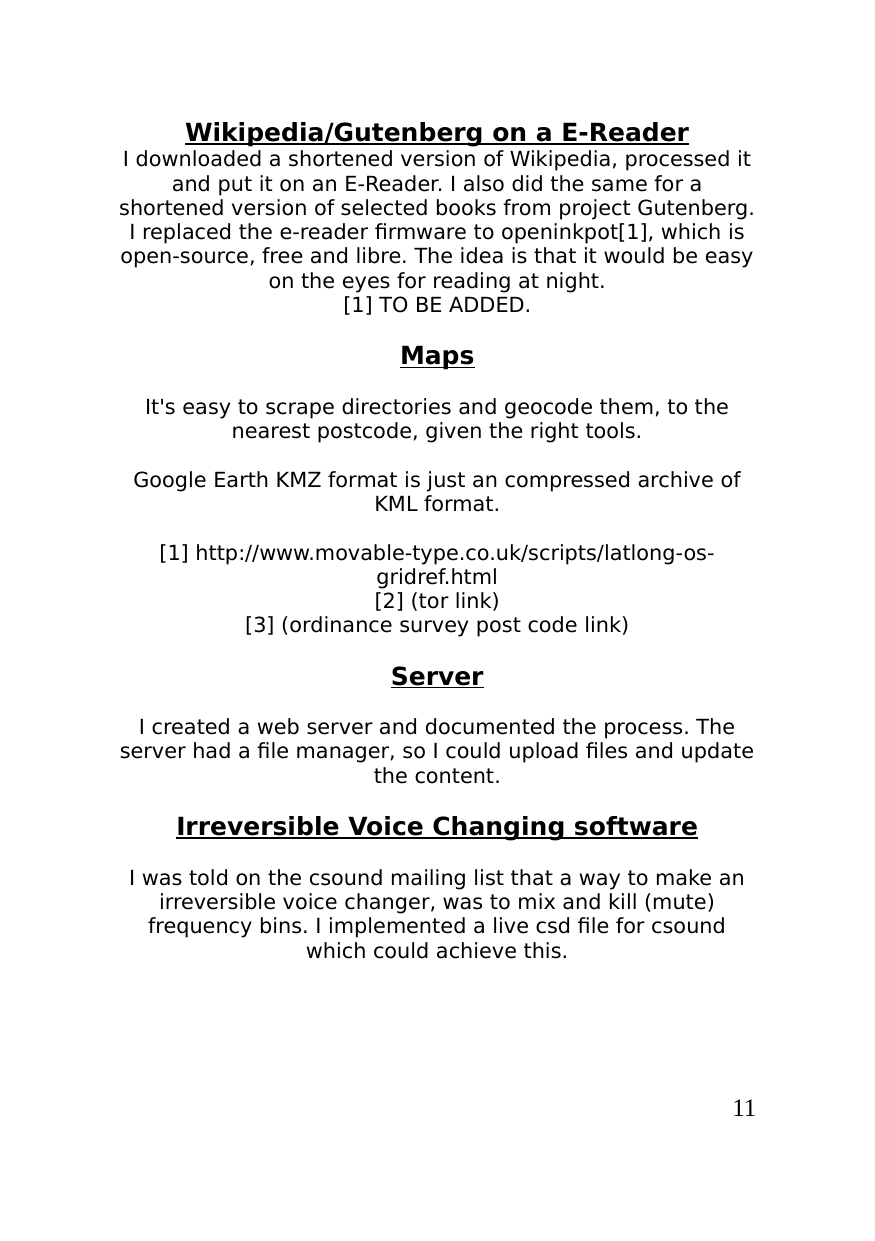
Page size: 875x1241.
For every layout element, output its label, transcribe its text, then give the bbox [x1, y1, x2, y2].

text Irreversible Voice Changing software [118, 812, 756, 842]
text Google Earth KMZ format is just an compressed archive of KML format. [118, 468, 756, 516]
text Wikipedia/Gutenberg on a E-Reader [118, 118, 756, 147]
text I downloaded a shortened version of Wikipedia, processed it and put it on an E-Reader. I also did the same for a shortened version of selected books from project Gutenberg. [118, 147, 756, 220]
text I replaced the e-reader firmware to openinkpot[1], which is open-source, free and libre. The idea is that it would be easy on the eyes for reading at night. [118, 220, 756, 293]
text It's easy to scrape directories and geocode them, to the nearest postcode, given the right tools. [118, 395, 756, 443]
text [3] (ordinance survey post code link) [118, 613, 756, 638]
text I created a web server and documented the process. The server had a file manager, so I could upload files and update the content. [118, 715, 756, 788]
text I was told on the csound mailing list that a way to make an irreversible voice changer, was to mix and kill (mute) frequency bins. I implemented a live csd file for csound which could achieve this. [118, 866, 756, 963]
text [1] TO BE ADDED. [118, 293, 756, 317]
text [1] http://www.movable-type.co.uk/scripts/latlong-os-gridref.html [118, 541, 756, 589]
text [2] (tor link) [118, 589, 756, 613]
text Server [118, 662, 756, 691]
text Maps [118, 341, 756, 371]
